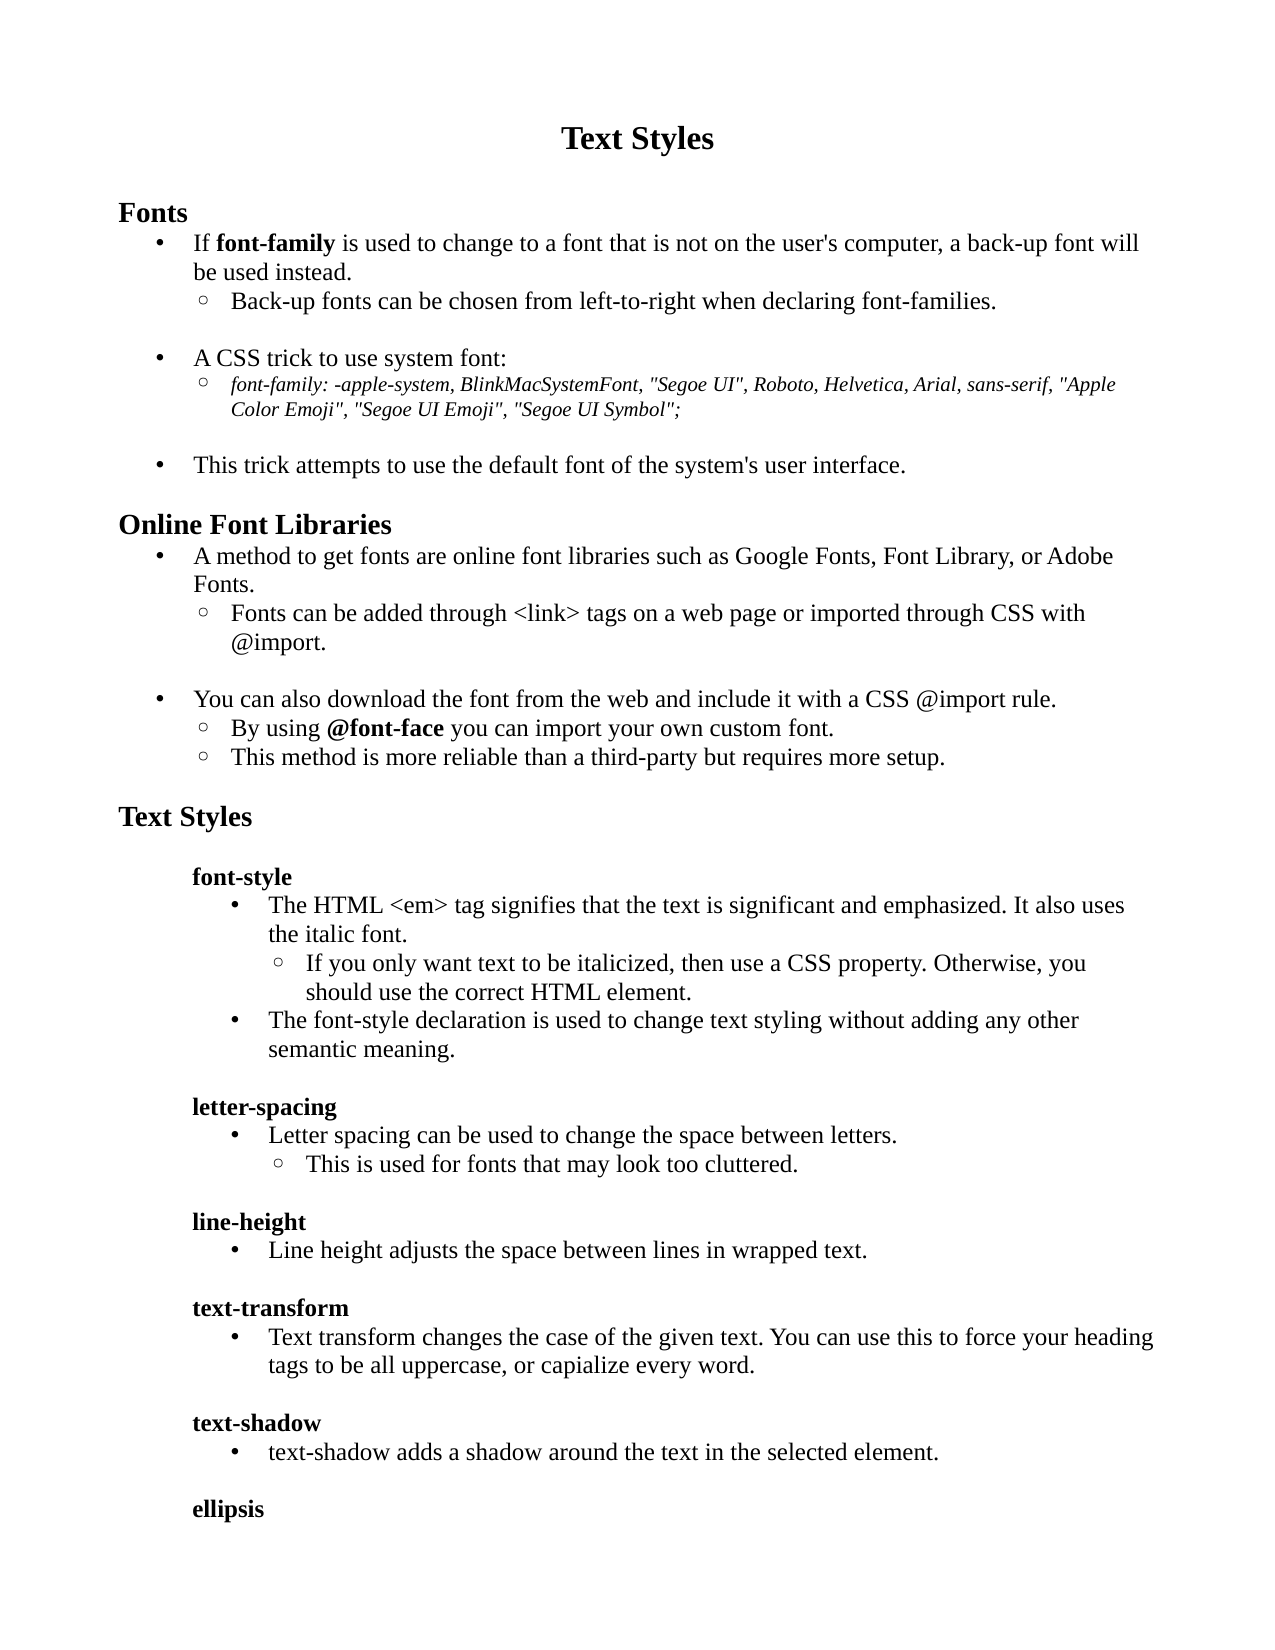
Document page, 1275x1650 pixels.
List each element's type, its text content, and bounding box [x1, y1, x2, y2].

list text-shadow adds a shadow around the text in the selected element. [231, 1437, 1157, 1466]
text Text Styles [118, 118, 1157, 156]
text Fonts [118, 195, 1157, 228]
text Text Styles [118, 799, 1157, 833]
list If font-family is used to change to a font that is not on the user's computer, a back-up font will be used instead. [156, 228, 1157, 286]
list The HTML <em> tag signifies that the text is significant and emphasized. It also uses the italic font. [231, 891, 1157, 948]
text text-shadow [118, 1408, 1157, 1437]
list This is used for fonts that may look too cluttered. [268, 1149, 1157, 1178]
list By using @font-face you can import your own custom font. [193, 713, 1157, 742]
list The font-style declaration is used to change text styling without adding any other semantic meaning. [231, 1006, 1157, 1063]
list Text transform changes the case of the given text. You can use this to force your heading tags to be all uppercase, or capialize every word. [231, 1322, 1157, 1379]
list If you only want text to be italicized, then use a CSS property. Otherwise, you should use the correct HTML element. [268, 948, 1157, 1006]
list Fonts can be added through <link> tags on a web page or imported through CSS with @import. [193, 598, 1157, 656]
list Back-up fonts can be chosen from left-to-right when declaring font-families. [193, 286, 1157, 314]
text text-transform [118, 1293, 1157, 1322]
text Online Font Libraries [118, 507, 1157, 541]
text font-style [118, 862, 1157, 891]
text ellipsis [118, 1494, 1157, 1523]
list font-family: -apple-system, BlinkMacSystemFont, "Segoe UI", Roboto, Helvetica, Arial, sans-serif, "Apple Color Emoji", "Segoe UI Emoji", "Segoe UI Symbol"; [193, 372, 1157, 421]
list This trick attempts to use the default font of the system's user interface. [156, 450, 1157, 478]
list You can also download the font from the web and include it with a CSS @import rule. [156, 684, 1157, 713]
list A CSS trick to use system font: [156, 343, 1157, 372]
list A method to get fonts are online font libraries such as Google Fonts, Font Library, or Adobe Fonts. [156, 541, 1157, 598]
text letter-spacing [118, 1092, 1157, 1121]
list This method is more reliable than a third-party but requires more setup. [193, 742, 1157, 771]
text line-height [118, 1207, 1157, 1236]
list Letter spacing can be used to change the space between letters. [231, 1121, 1157, 1149]
list Line height adjusts the space between lines in wrapped text. [231, 1236, 1157, 1264]
